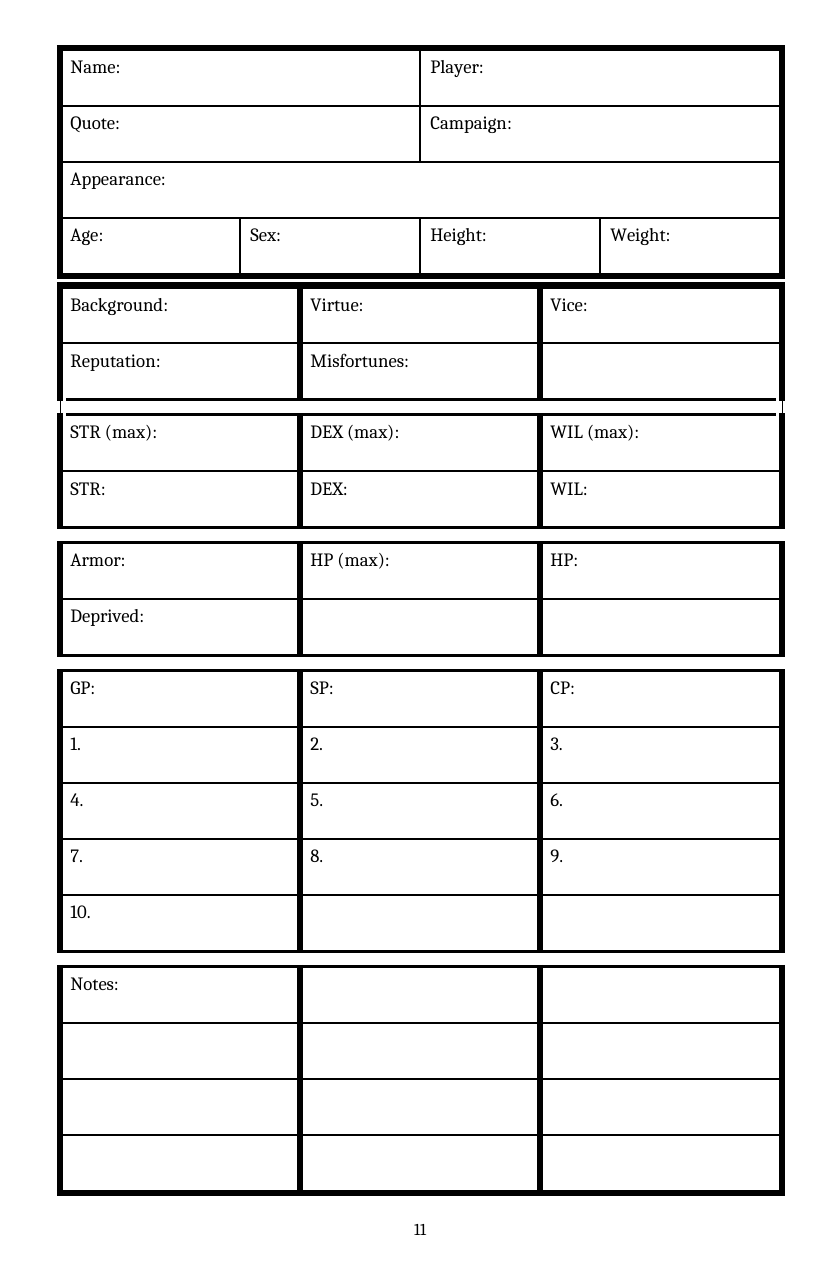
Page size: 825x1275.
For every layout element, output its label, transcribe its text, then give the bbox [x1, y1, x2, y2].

table_cell [543, 344, 779, 398]
table_cell Campaign: [421, 107, 779, 161]
table_cell Deprived: [63, 600, 297, 654]
table_cell GP: [63, 672, 297, 726]
table_header Player: [421, 51, 779, 105]
table_cell [300, 401, 540, 413]
table_cell Sex: [241, 219, 419, 273]
table_cell [303, 968, 537, 1022]
table_cell 1. [63, 728, 297, 782]
table_cell Reputation: [63, 344, 297, 398]
table_cell 9. [543, 840, 779, 894]
table_cell [303, 896, 537, 950]
table_cell [60, 657, 300, 669]
table_cell Misfortunes: [303, 344, 537, 398]
table_cell Armor: [63, 544, 297, 598]
table_cell [63, 1136, 297, 1189]
table_cell CP: [543, 672, 779, 726]
table_cell [303, 1136, 537, 1189]
table_cell [540, 398, 782, 413]
table_header Background: [63, 289, 297, 342]
table_cell [303, 1024, 537, 1078]
table_cell [303, 600, 537, 654]
table_cell [63, 1024, 297, 1078]
table_cell [300, 529, 540, 541]
table_cell [61, 398, 300, 413]
table_cell Height: [421, 219, 599, 273]
table_cell WIL (max): [543, 413, 779, 470]
table_cell [543, 896, 779, 950]
table_cell 4. [63, 784, 297, 838]
table_cell 5. [303, 784, 537, 838]
table_cell HP: [543, 544, 779, 598]
table_cell 7. [63, 840, 297, 894]
table_cell DEX (max): [303, 416, 537, 470]
table_cell Age: [63, 219, 239, 273]
table_cell 6. [543, 784, 779, 838]
table_cell [60, 953, 300, 965]
table_cell Appearance: [63, 163, 779, 217]
table_cell [540, 657, 782, 669]
table_cell DEX: [303, 472, 537, 526]
table_cell WIL: [543, 472, 779, 526]
table_cell [543, 968, 779, 1022]
table_cell [300, 657, 540, 669]
table_header Name: [63, 51, 419, 105]
table_header Virtue: [303, 289, 537, 342]
table_cell [300, 953, 540, 965]
table_cell STR (max): [63, 413, 297, 470]
table_cell 10. [63, 896, 297, 950]
table_cell STR: [63, 472, 297, 526]
table_cell [63, 1080, 297, 1134]
table_cell Quote: [63, 107, 419, 161]
table_cell SP: [303, 672, 537, 726]
table_cell Weight: [601, 219, 779, 273]
table_cell [543, 600, 779, 654]
table_cell [540, 953, 782, 965]
table_cell 2. [303, 728, 537, 782]
table_cell Notes: [63, 968, 297, 1022]
table_cell 3. [543, 728, 779, 782]
table_cell 8. [303, 840, 537, 894]
table_cell [60, 529, 300, 541]
table_cell [543, 1024, 779, 1078]
table_cell [303, 1080, 537, 1134]
table_cell [540, 529, 782, 541]
table_cell HP (max): [303, 544, 537, 598]
table_cell [543, 1136, 779, 1189]
table_header Vice: [543, 289, 779, 342]
table_cell [543, 1080, 779, 1134]
